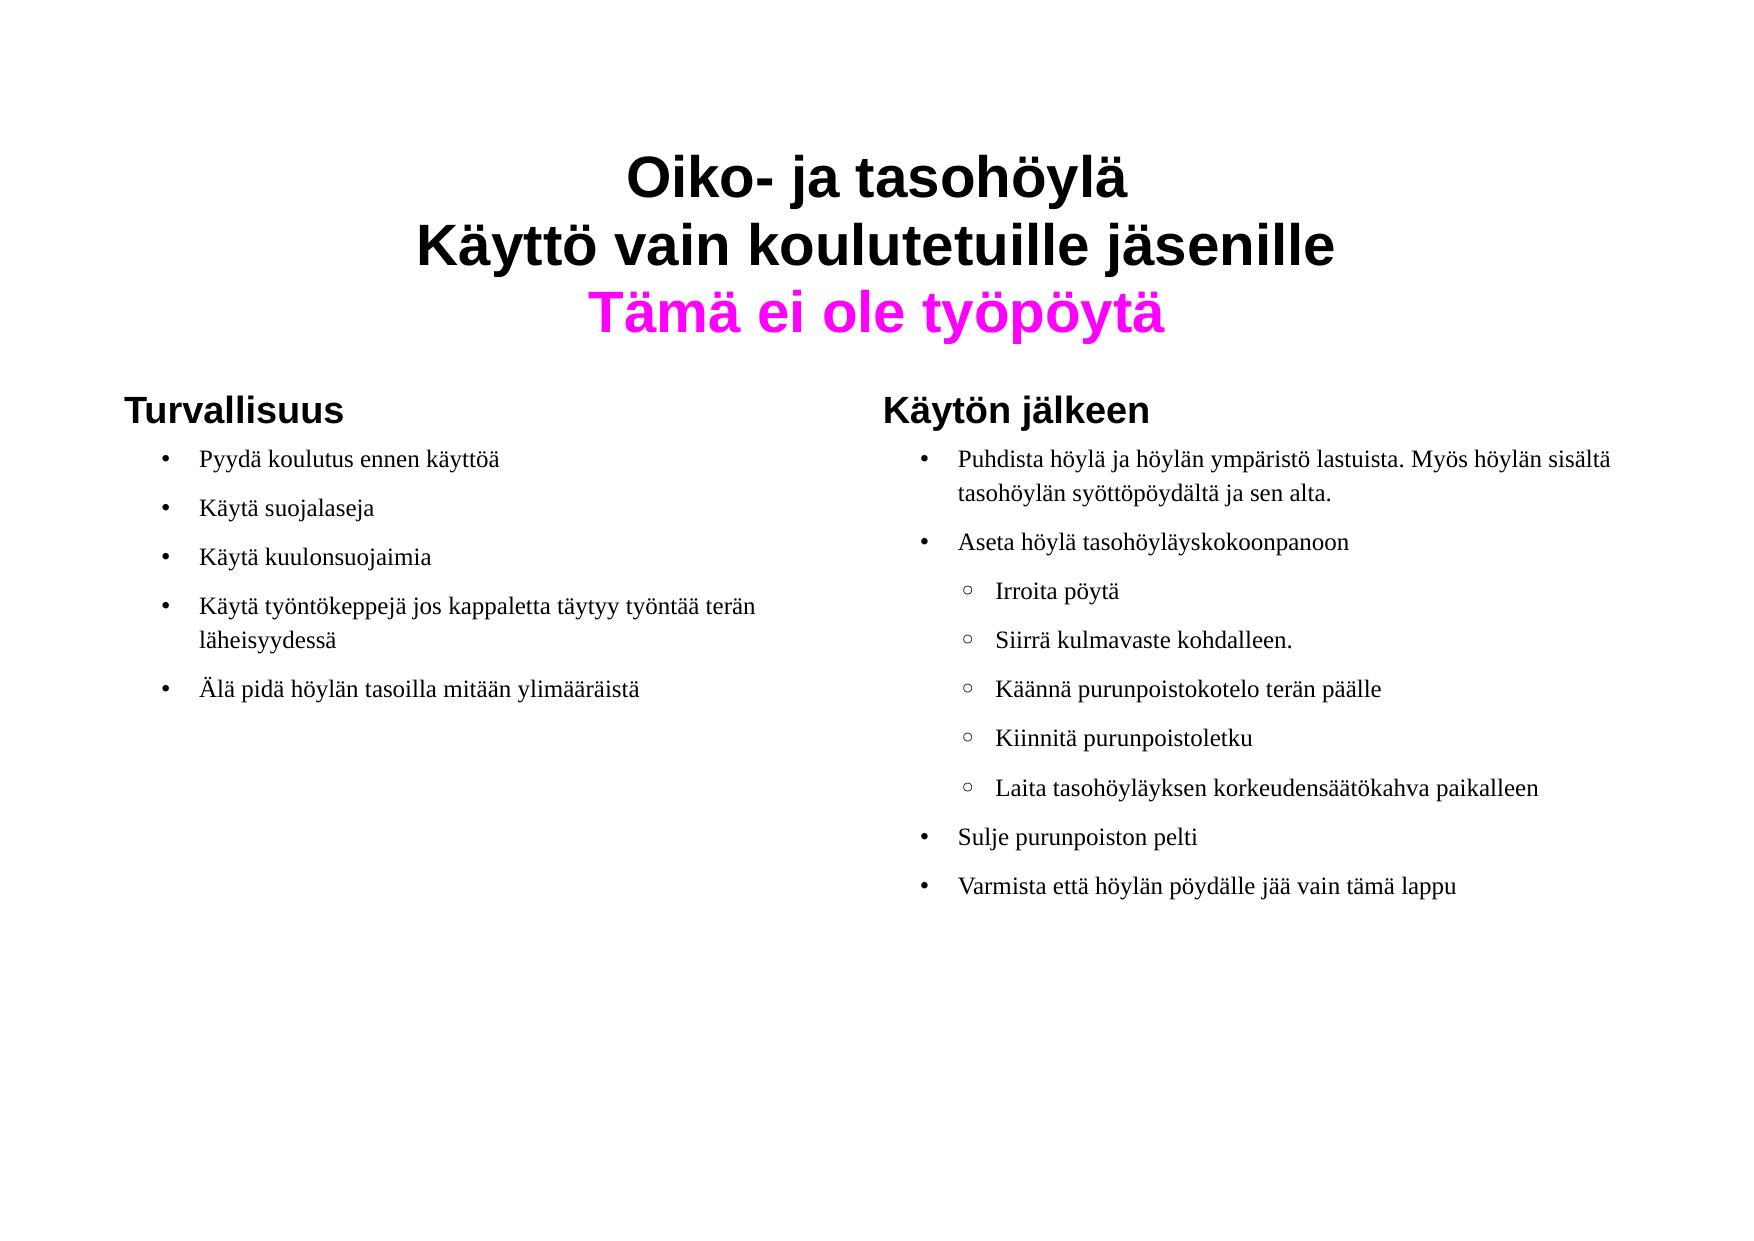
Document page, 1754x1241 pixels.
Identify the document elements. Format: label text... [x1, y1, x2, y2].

table_header Turvallisuus Pyydä koulutus ennen käyttöä Käytä suojalaseja Käytä kuulonsuojaimia Käytä työntökeppejä jos kappaletta täytyy työntää terän läheisyydessä Älä pidä höylän tasoilla mitään ylimääräistä [118, 357, 877, 969]
title Oiko- ja tasohöylä Käyttö vain koulutetuille jäsenille Tämä ei ole työpöytä [118, 143, 1636, 344]
table_header Käytön jälkeen Puhdista höylä ja höylän ympäristö lastuista. Myös höylän sisältä tasohöylän syöttöpöydältä ja sen alta. Aseta höylä tasohöyläyskokoonpanoon Irroita pöytä Siirrä kulmavaste kohdalleen. Käännä purunpoistokotelo terän päälle Kiinnitä purunpoistoletku Laita tasohöyläyksen korkeudensäätökahva paikalleen Sulje purunpoiston pelti Varmista että höylän pöydälle jää vain tämä lappu [877, 357, 1636, 969]
